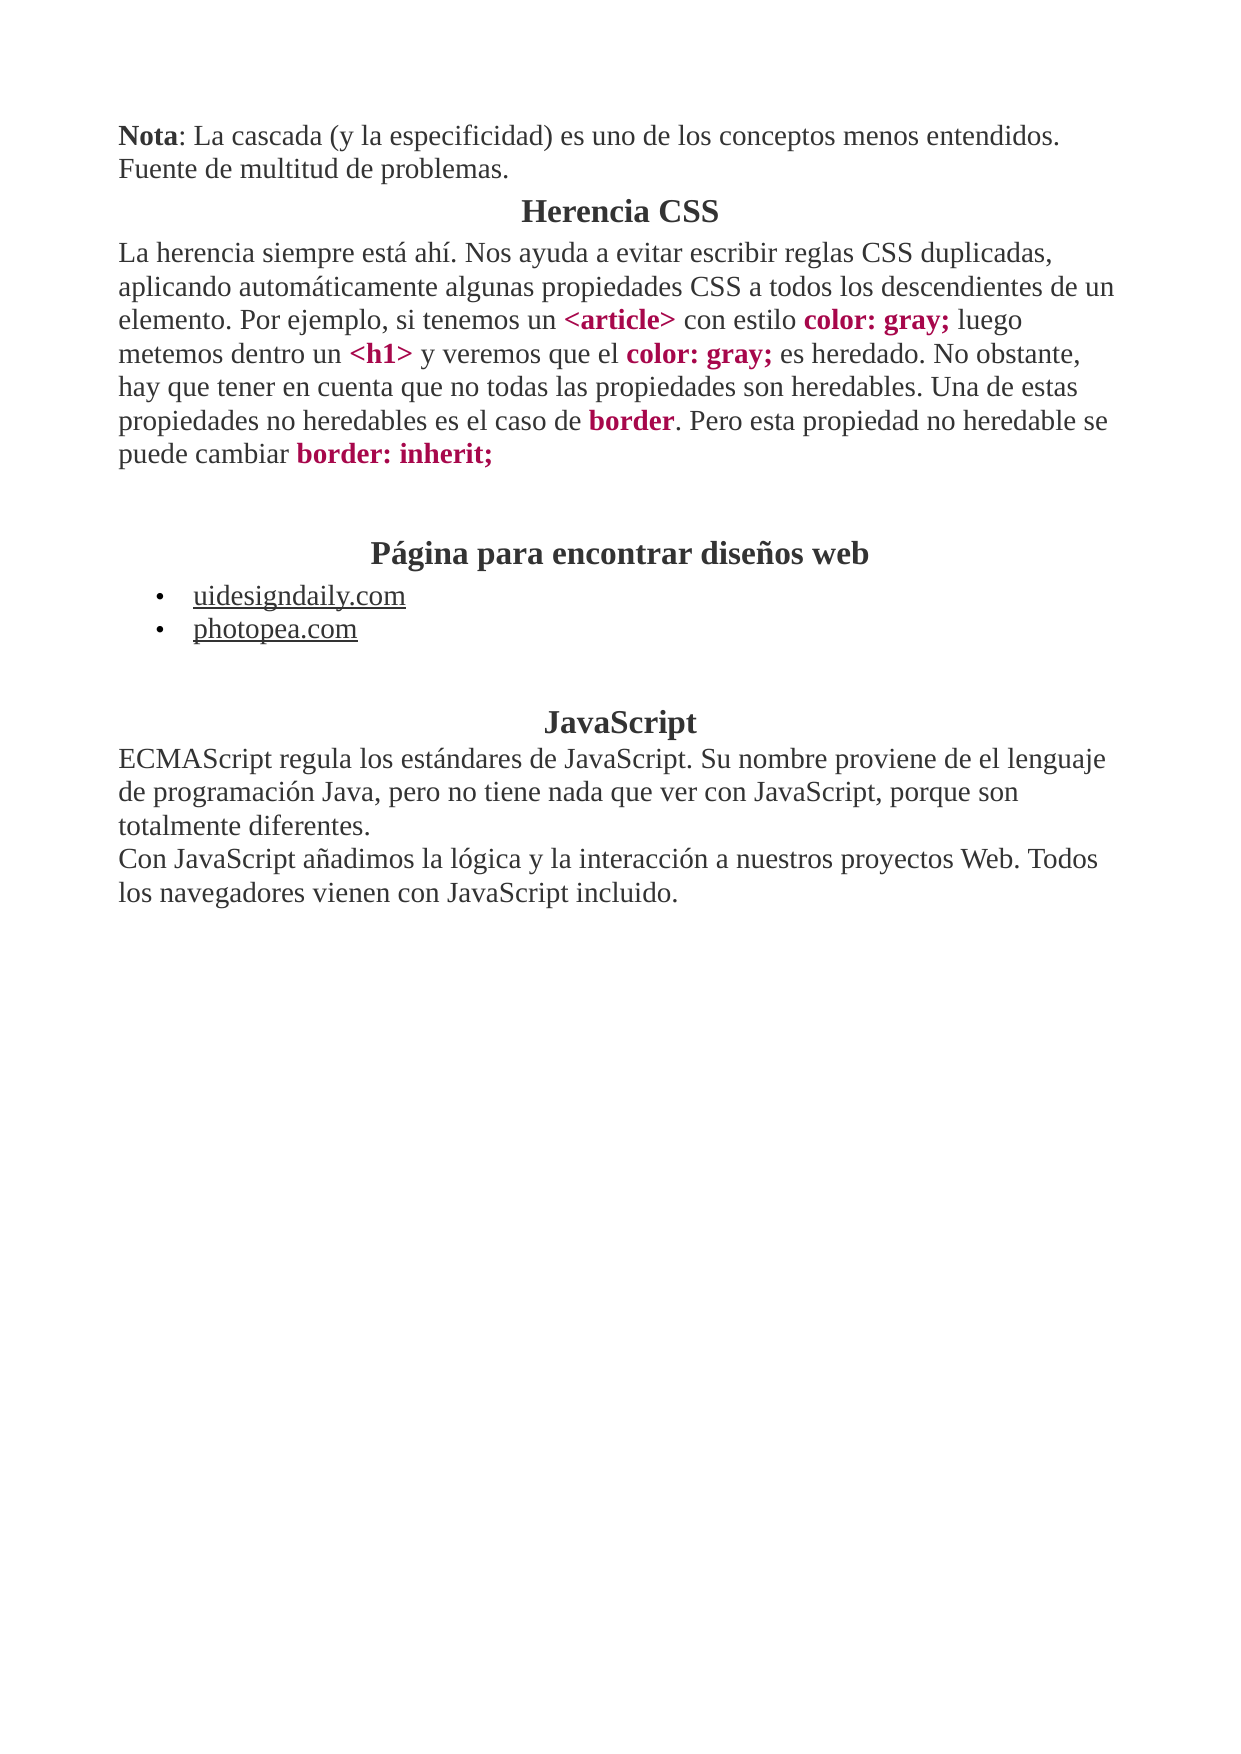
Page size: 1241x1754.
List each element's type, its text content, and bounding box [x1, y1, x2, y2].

text Página para encontrar diseños web [118, 534, 1122, 572]
list photopea.com [156, 611, 1122, 645]
text Con JavaScript añadimos la lógica y la interacción a nuestros proyectos Web. Todos los navegadores vienen con JavaScript incluido. [118, 841, 1122, 908]
text La herencia siempre está ahí. Nos ayuda a evitar escribir reglas CSS duplicadas, aplicando automáticamente algunas propiedades CSS a todos los descendientes de un elemento. Por ejemplo, si tenemos un <article> con estilo color: gray; luego metemos dentro un <h1> y veremos que el color: gray; es heredado. No obstante, hay que tener en cuenta que no todas las propiedades son heredables. Una de estas propiedades no heredables es el caso de border. Pero esta propiedad no heredable se puede cambiar border: inherit; [118, 235, 1122, 470]
text Nota: La cascada (y la especificidad) es uno de los conceptos menos entendidos. Fuente de multitud de problemas. [118, 118, 1122, 185]
text JavaScript [118, 702, 1122, 741]
list uidesigndaily.com [156, 578, 1122, 611]
text Herencia CSS [118, 191, 1122, 229]
text ECMAScript regula los estándares de JavaScript. Su nombre proviene de el lenguaje de programación Java, pero no tiene nada que ver con JavaScript, porque son totalmente diferentes. [118, 741, 1122, 841]
